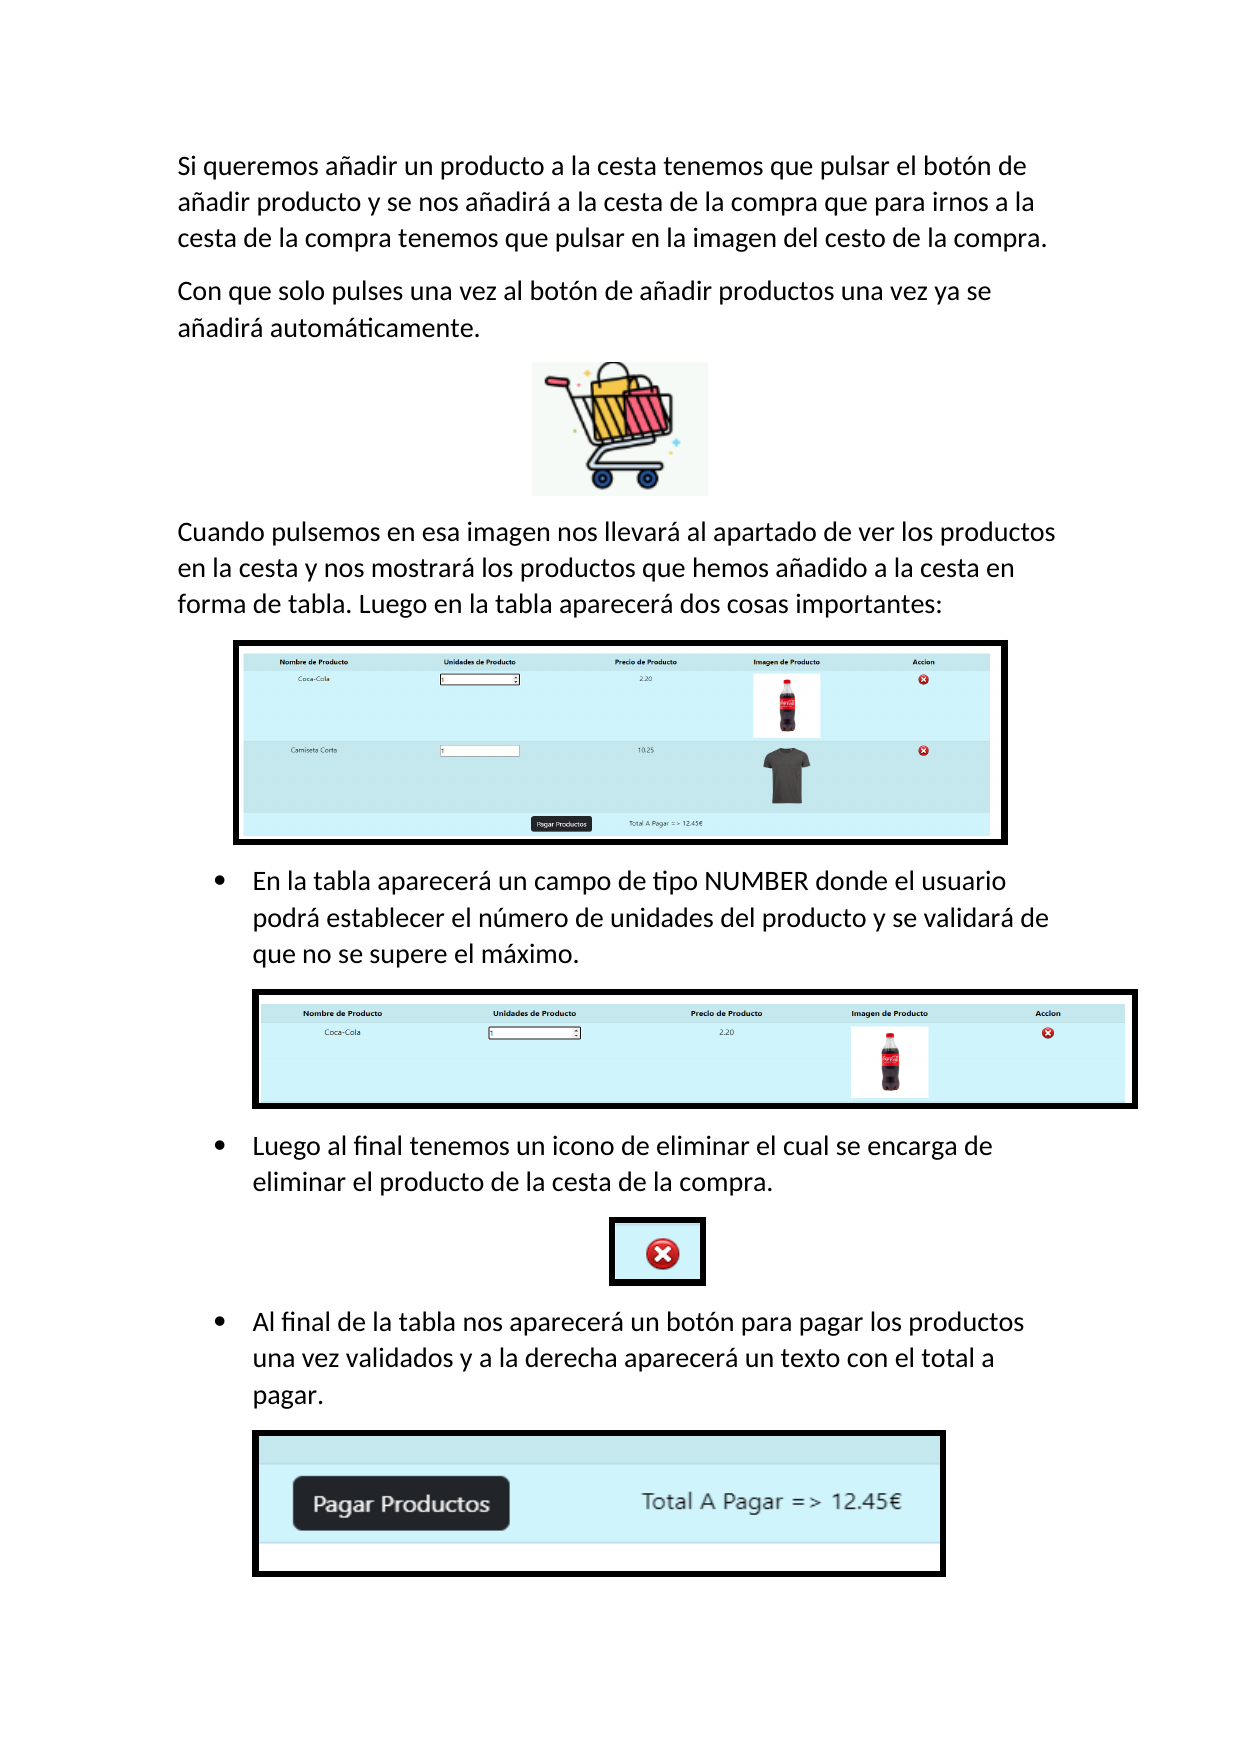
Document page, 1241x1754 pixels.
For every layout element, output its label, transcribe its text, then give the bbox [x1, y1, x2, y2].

list En la tabla aparecerá un campo de tipo NUMBER donde el usuario podrá establecer el número de unidades del producto y se validará de que no se supere el máximo. [215, 863, 1063, 971]
text Si queremos añadir un producto a la cesta tenemos que pulsar el botón de añadir producto y se nos añadirá a la cesta de la compra que para irnos a la cesta de la compra tenemos que pulsar en la imagen del cesto de la compra. [177, 148, 1063, 255]
text Con que solo pulses una vez al botón de añadir productos una vez ya se añadirá automáticamente. [177, 273, 1063, 344]
list Luego al final tenemos un icono de eliminar el cual se encarga de eliminar el producto de la cesta de la compra. [215, 1128, 1063, 1198]
list Al final de la tabla nos aparecerá un botón para pagar los productos una vez validados y a la derecha aparecerá un texto con el total a pagar. [215, 1304, 1063, 1411]
text Cuando pulsemos en esa imagen nos llevará al apartado de ver los productos en la cesta y nos mostrará los productos que hemos añadido a la cesta en forma de tabla. Luego en la tabla aparecerá dos cosas importantes: [177, 514, 1063, 621]
